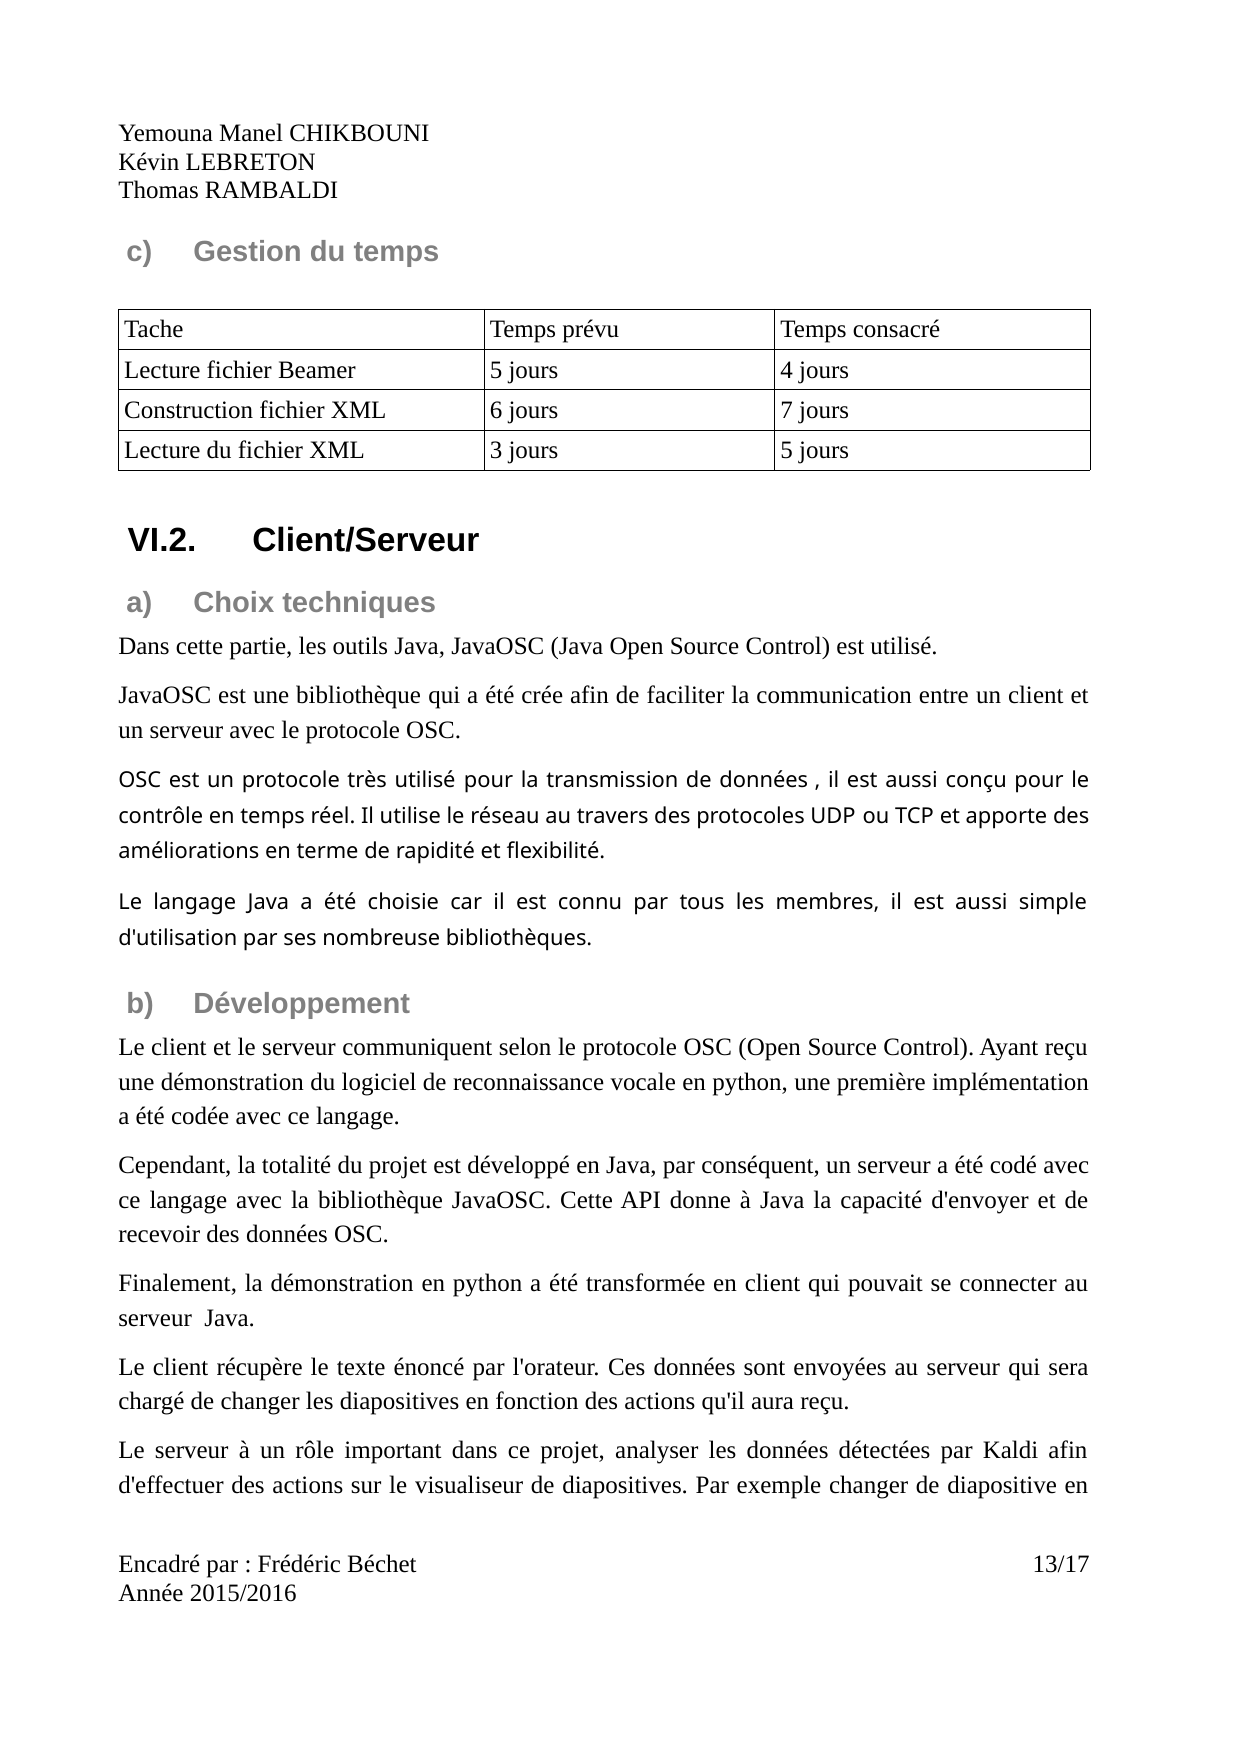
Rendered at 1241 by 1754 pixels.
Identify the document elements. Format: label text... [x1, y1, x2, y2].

text Le client récupère le texte énoncé par l'orateur. Ces données sont envoyées au serveur qui sera chargé de changer les diapositives en fonction des actions qu'il aura reçu. [118, 1352, 1089, 1415]
subtitle Choix techniques [118, 585, 1089, 619]
table_cell Lecture du fichier XML [119, 431, 484, 470]
table_cell 3 jours [485, 431, 774, 470]
subtitle Développement [118, 986, 1089, 1020]
text Le langage Java a été choisie car il est connu par tous les membres, il est aussi simple d'utilisation par ses nombreuse bibliothèques. [118, 886, 1089, 951]
table_cell 4 jours [775, 350, 1090, 389]
table_cell 5 jours [485, 350, 774, 389]
subtitle Client/Serveur [118, 519, 1089, 558]
text Dans cette partie, les outils Java, JavaOSC (Java Open Source Control) est utilisé. [118, 631, 1089, 660]
table_cell 7 jours [775, 390, 1090, 429]
text Finalement, la démonstration en python a été transformée en client qui pouvait se connecter au serveur Java. [118, 1268, 1089, 1332]
text Le serveur à un rôle important dans ce projet, analyser les données détectées par Kaldi afin d'effectuer des actions sur le visualiseur de diapositives. Par exemple changer de diapositive en [118, 1436, 1089, 1499]
subtitle Gestion du temps [118, 234, 1089, 267]
table_cell Construction fichier XML [119, 390, 484, 429]
text OSC est un protocole très utilisé pour la transmission de données , il est aussi conçu pour le contrôle en temps réel. Il utilise le réseau au travers des protocoles UDP ou TCP et apporte des améliorations en terme de rapidité et flexibilité. [118, 764, 1089, 865]
table_cell 5 jours [775, 431, 1090, 470]
text Cependant, la totalité du projet est développé en Java, par conséquent, un serveur a été codé avec ce langage avec la bibliothèque JavaOSC. Cette API donne à Java la capacité d'envoyer et de recevoir des données OSC. [118, 1150, 1089, 1248]
table_header Tache [119, 310, 484, 349]
table_cell 6 jours [485, 390, 774, 429]
table_header Temps prévu [485, 310, 774, 349]
text JavaOSC est une bibliothèque qui a été crée afin de faciliter la communication entre un client et un serveur avec le protocole OSC. [118, 680, 1089, 744]
table_cell Lecture fichier Beamer [119, 350, 484, 389]
text Le client et le serveur communiquent selon le protocole OSC (Open Source Control). Ayant reçu une démonstration du logiciel de reconnaissance vocale en python, une première implémentation a été codée avec ce langage. [118, 1032, 1089, 1130]
table_header Temps consacré [775, 310, 1090, 349]
